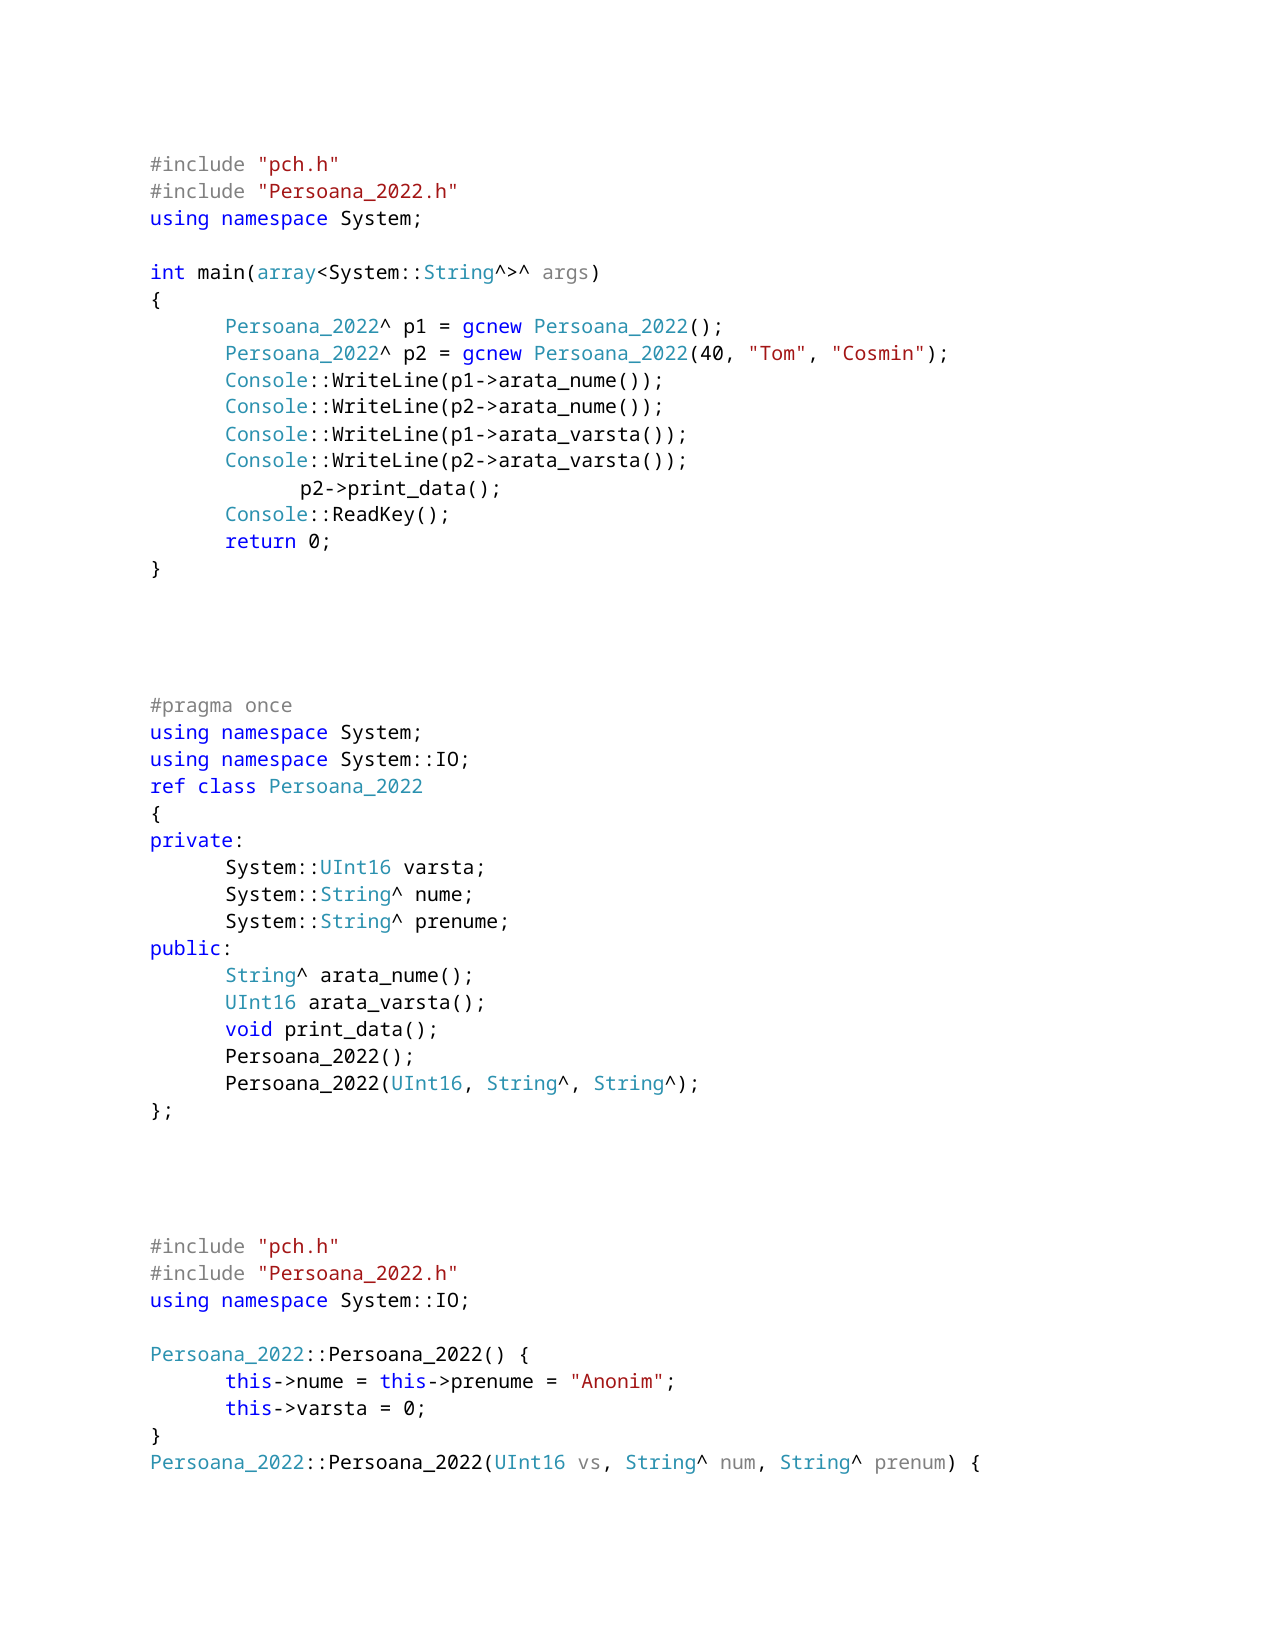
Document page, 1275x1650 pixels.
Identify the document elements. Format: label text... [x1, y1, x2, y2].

text Console::WriteLine(p2->arata_nume()); [150, 393, 1125, 420]
text { [150, 285, 1125, 312]
text } [150, 1421, 1125, 1448]
text using namespace System; [150, 718, 1125, 745]
text System::String^ nume; [150, 880, 1125, 907]
text Persoana_2022^ p1 = gcnew Persoana_2022(); [150, 312, 1125, 339]
text ref class Persoana_2022 [150, 772, 1125, 799]
text p2->print_data(); [150, 474, 1125, 501]
text #include "pch.h" [150, 150, 1125, 177]
text this->varsta = 0; [150, 1394, 1125, 1421]
text Persoana_2022::Persoana_2022() { [150, 1340, 1125, 1367]
text #include "pch.h" [150, 1232, 1125, 1259]
text using namespace System; [150, 204, 1125, 231]
text Console::WriteLine(p1->arata_nume()); [150, 366, 1125, 393]
text System::String^ prenume; [150, 907, 1125, 934]
text Persoana_2022(UInt16, String^, String^); [150, 1069, 1125, 1096]
text Persoana_2022::Persoana_2022(UInt16 vs, String^ num, String^ prenum) { [150, 1448, 1125, 1475]
text Persoana_2022^ p2 = gcnew Persoana_2022(40, "Tom", "Cosmin"); [150, 339, 1125, 366]
text using namespace System::IO; [150, 745, 1125, 772]
text private: [150, 826, 1125, 853]
text #include "Persoana_2022.h" [150, 1259, 1125, 1286]
text Persoana_2022(); [150, 1042, 1125, 1069]
text UInt16 arata_varsta(); [150, 988, 1125, 1015]
text }; [150, 1096, 1125, 1123]
text { [150, 799, 1125, 826]
text void print_data(); [150, 1015, 1125, 1042]
text Console::ReadKey(); [150, 501, 1125, 528]
text System::UInt16 varsta; [150, 853, 1125, 880]
text #pragma once [150, 691, 1125, 718]
text return 0; [150, 528, 1125, 555]
text int main(array<System::String^>^ args) [150, 258, 1125, 285]
text String^ arata_nume(); [150, 961, 1125, 988]
text this->nume = this->prenume = "Anonim"; [150, 1367, 1125, 1394]
text using namespace System::IO; [150, 1286, 1125, 1313]
text Console::WriteLine(p1->arata_varsta()); [150, 420, 1125, 447]
text Console::WriteLine(p2->arata_varsta()); [150, 447, 1125, 474]
text public: [150, 934, 1125, 961]
text } [150, 555, 1125, 582]
text #include "Persoana_2022.h" [150, 177, 1125, 204]
